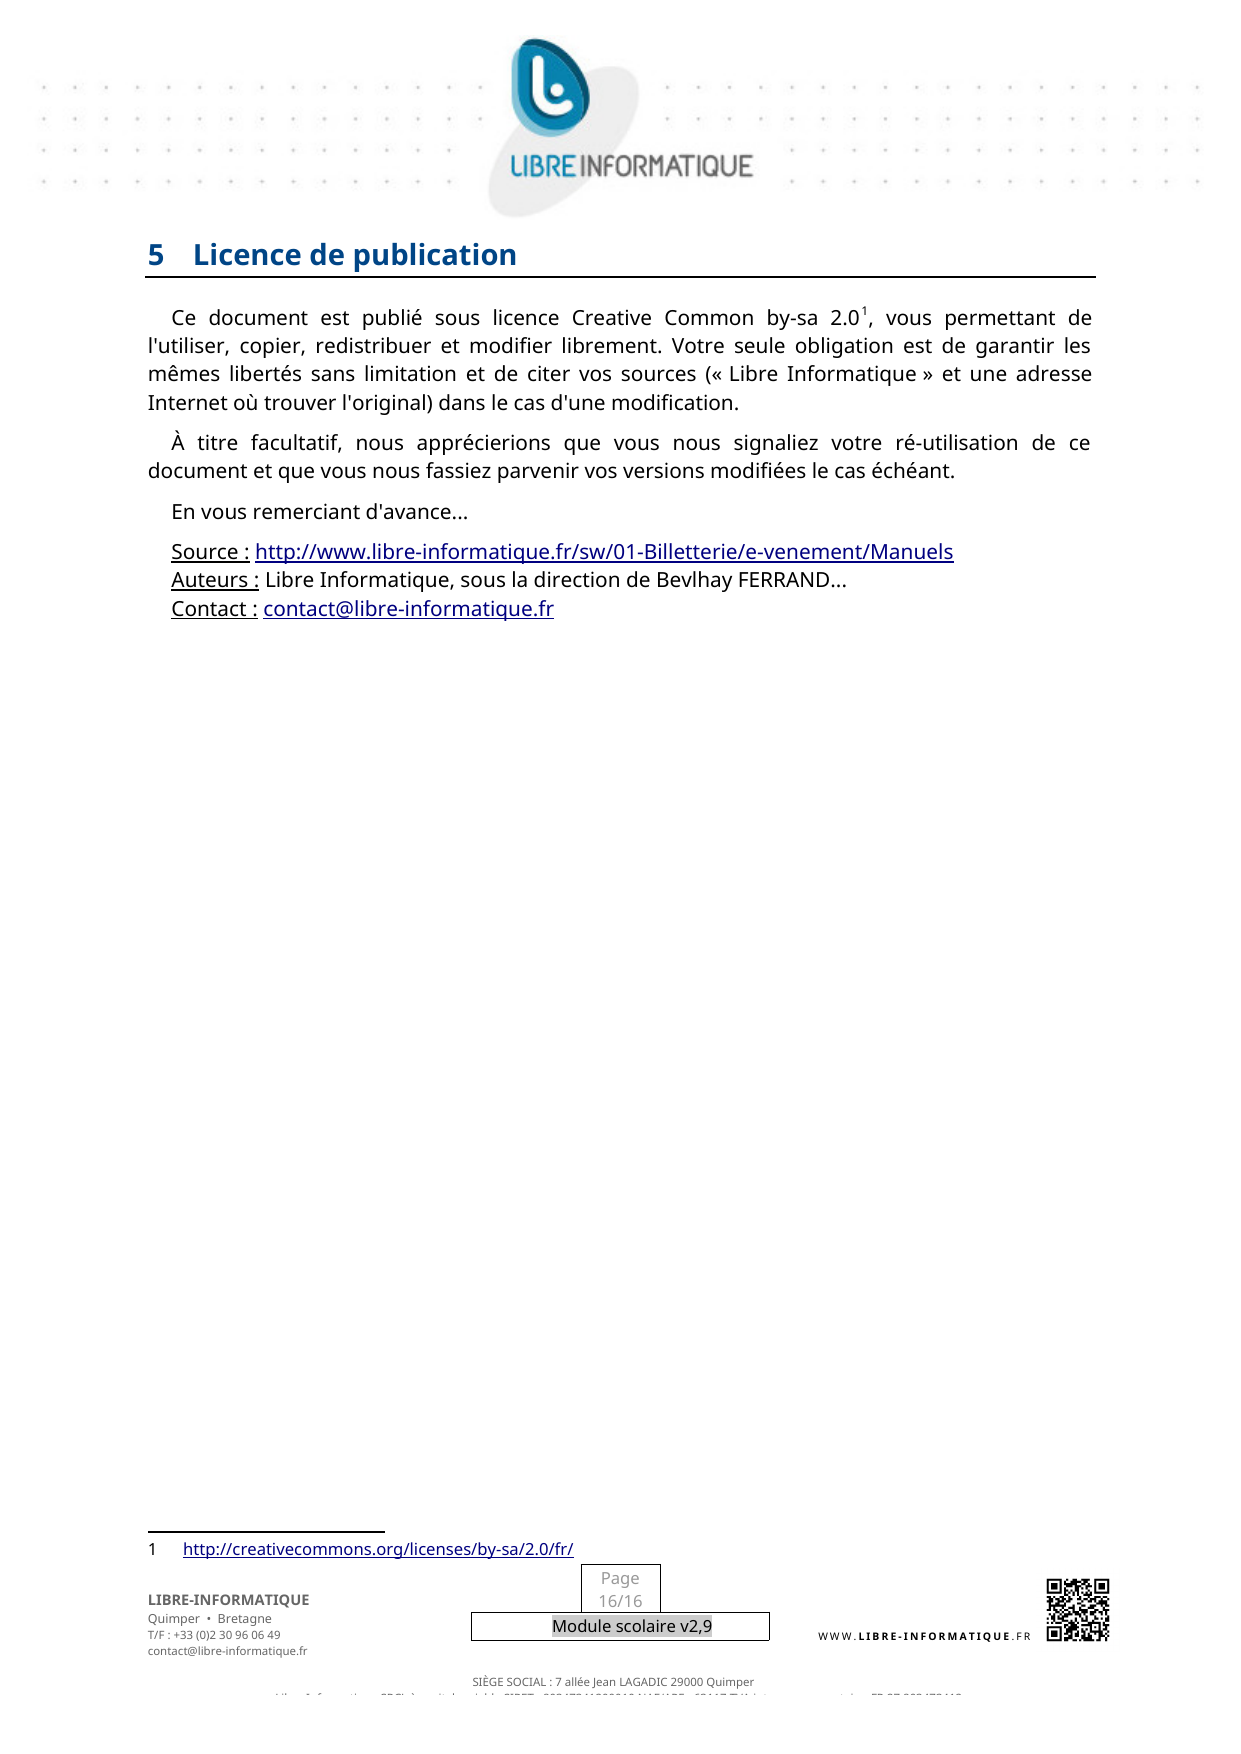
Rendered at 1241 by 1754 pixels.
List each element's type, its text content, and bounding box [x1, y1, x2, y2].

subtitle Licence de publication [145, 231, 1096, 276]
picture [1036, 1568, 1120, 1652]
text Ce document est publié sous licence Creative Common by-sa 2.0, vous permettant de l'utiliser, copier, redistribuer et modifier librement. Votre seule obligation est de garantir les mêmes libertés sans limitation et de citer vos sources (« Libre Informatique » et une adresse Internet où trouver l'original) dans le cas d'une modification. [148, 303, 1093, 416]
text Auteurs : Libre Informatique, sous la direction de Bevlhay FERRAND... [148, 565, 1093, 594]
text En vous remerciant d'avance... [148, 497, 1093, 525]
text http://creativecommons.org/licenses/by-sa/2.0/fr/ [148, 1538, 1093, 1561]
picture [27, 35, 1213, 220]
text Contact : contact@libre-informatique.fr [148, 594, 1093, 622]
text Source : http://www.libre-informatique.fr/sw/01-Billetterie/e-venement/Manuels [148, 537, 1093, 565]
text À titre facultatif, nous apprécierions que vous nous signaliez votre ré-utilisation de ce document et que vous nous fassiez parvenir vos versions modifiées le cas échéant. [148, 428, 1093, 485]
